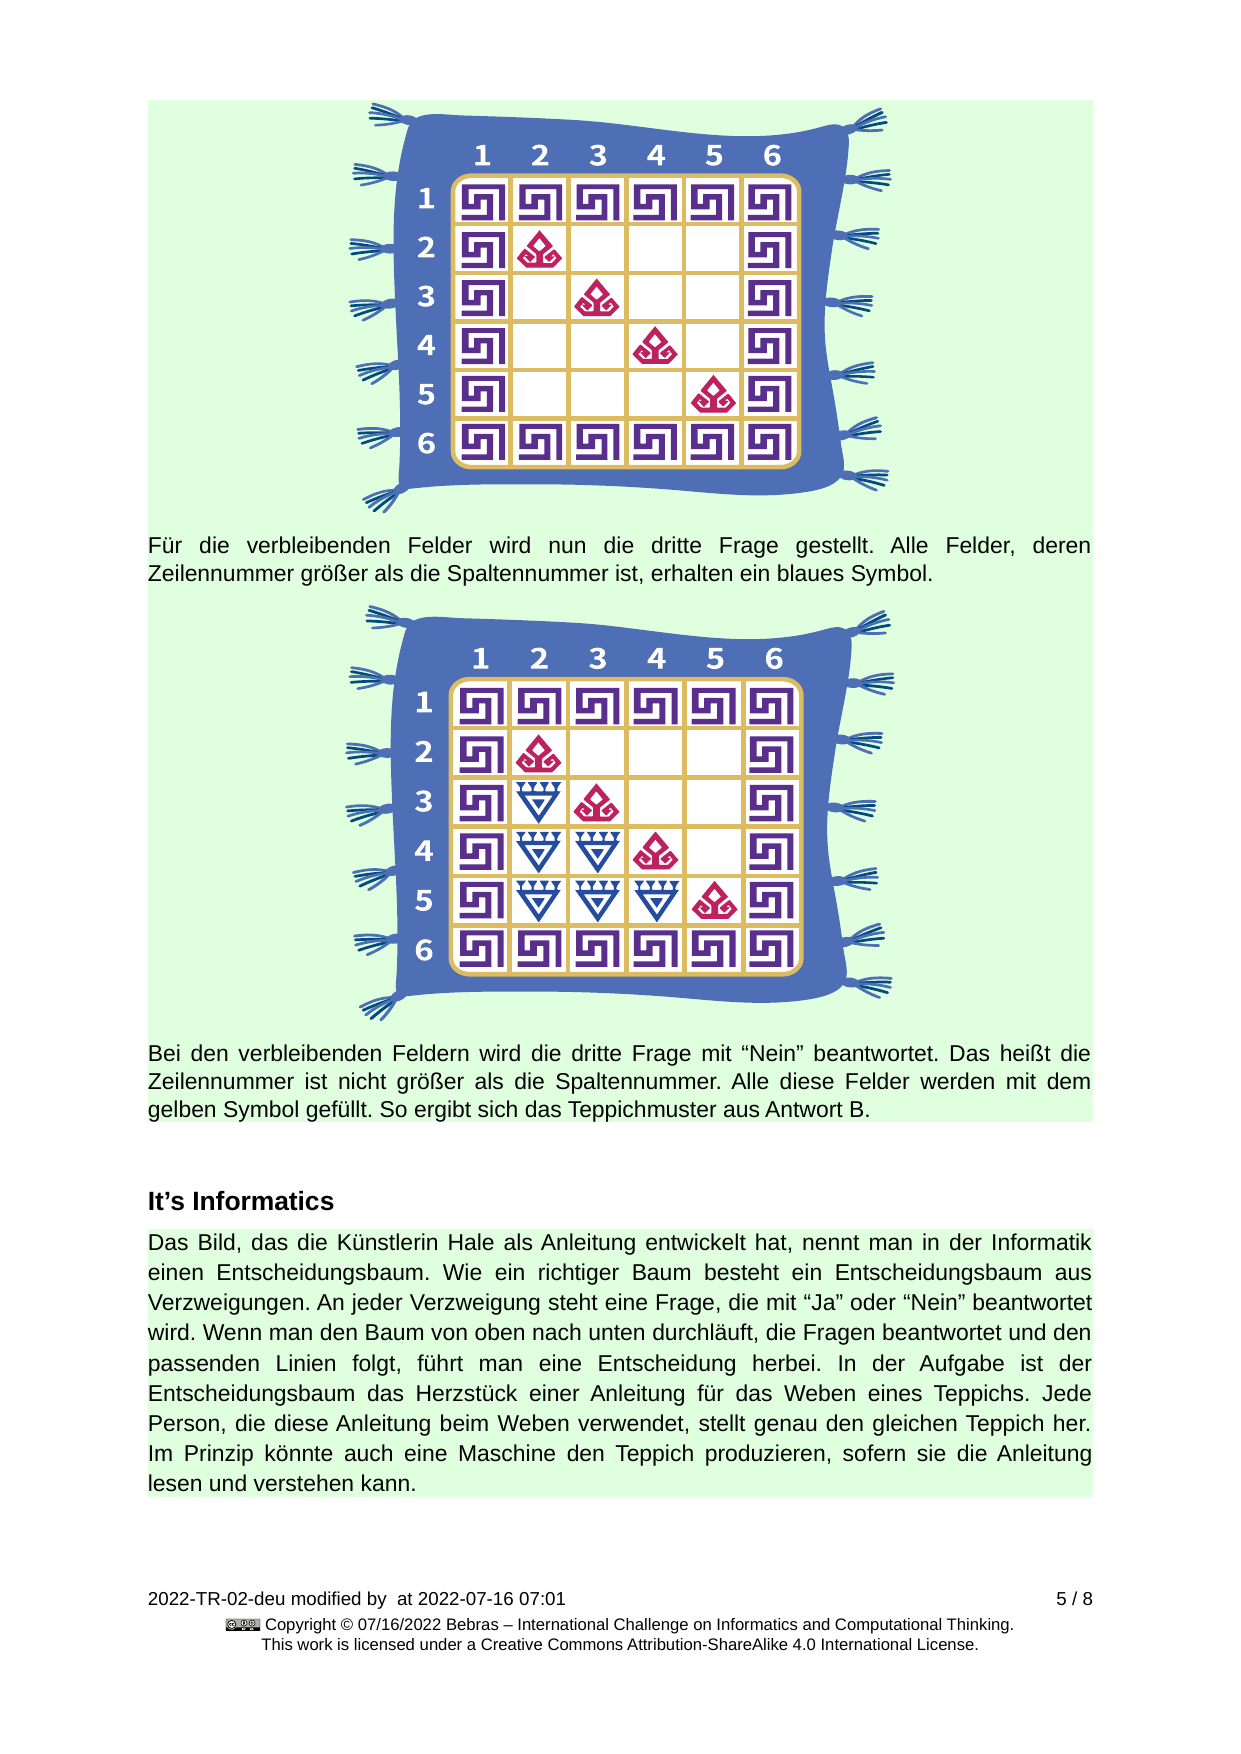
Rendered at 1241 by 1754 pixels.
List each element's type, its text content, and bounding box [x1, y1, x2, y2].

text Für die verbleibenden Felder wird nun die dritte Frage gestellt. Alle Felder, deren Zeilennummer größer als die Spaltennummer ist, erhalten ein blaues Symbol. [148, 532, 1093, 587]
subtitle It’s Informatics [148, 1186, 1093, 1216]
text Das Bild, das die Künstlerin Hale als Anleitung entwickelt hat, nennt man in der Informatik einen Entscheidungsbaum. Wie ein richtiger Baum besteht ein Entscheidungsbaum aus Verzweigungen. An jeder Verzweigung steht eine Frage, die mit “Ja” oder “Nein” beantwortet wird. Wenn man den Baum von oben nach unten durchläuft, die Fragen beantwortet und den passenden Linien folgt, führt man eine Entscheidung herbei. In der Aufgabe ist der Entscheidungsbaum das Herzstück einer Anleitung für das Weben eines Teppichs. Jede Person, die diese Anleitung beim Weben verwendet, stellt genau den gleichen Teppich her. Im Prinzip könnte auch eine Maschine den Teppich produzieren, sofern sie die Anleitung lesen und verstehen kann. [148, 1229, 1093, 1497]
text Bei den verbleibenden Feldern wird die dritte Frage mit “Nein” beantwortet. Das heißt die Zeilennummer ist nicht größer als die Spaltennummer. Alle diese Felder werden mit dem gelben Symbol gefüllt. So ergibt sich das Teppichmuster aus Antwort B. [148, 1040, 1093, 1122]
